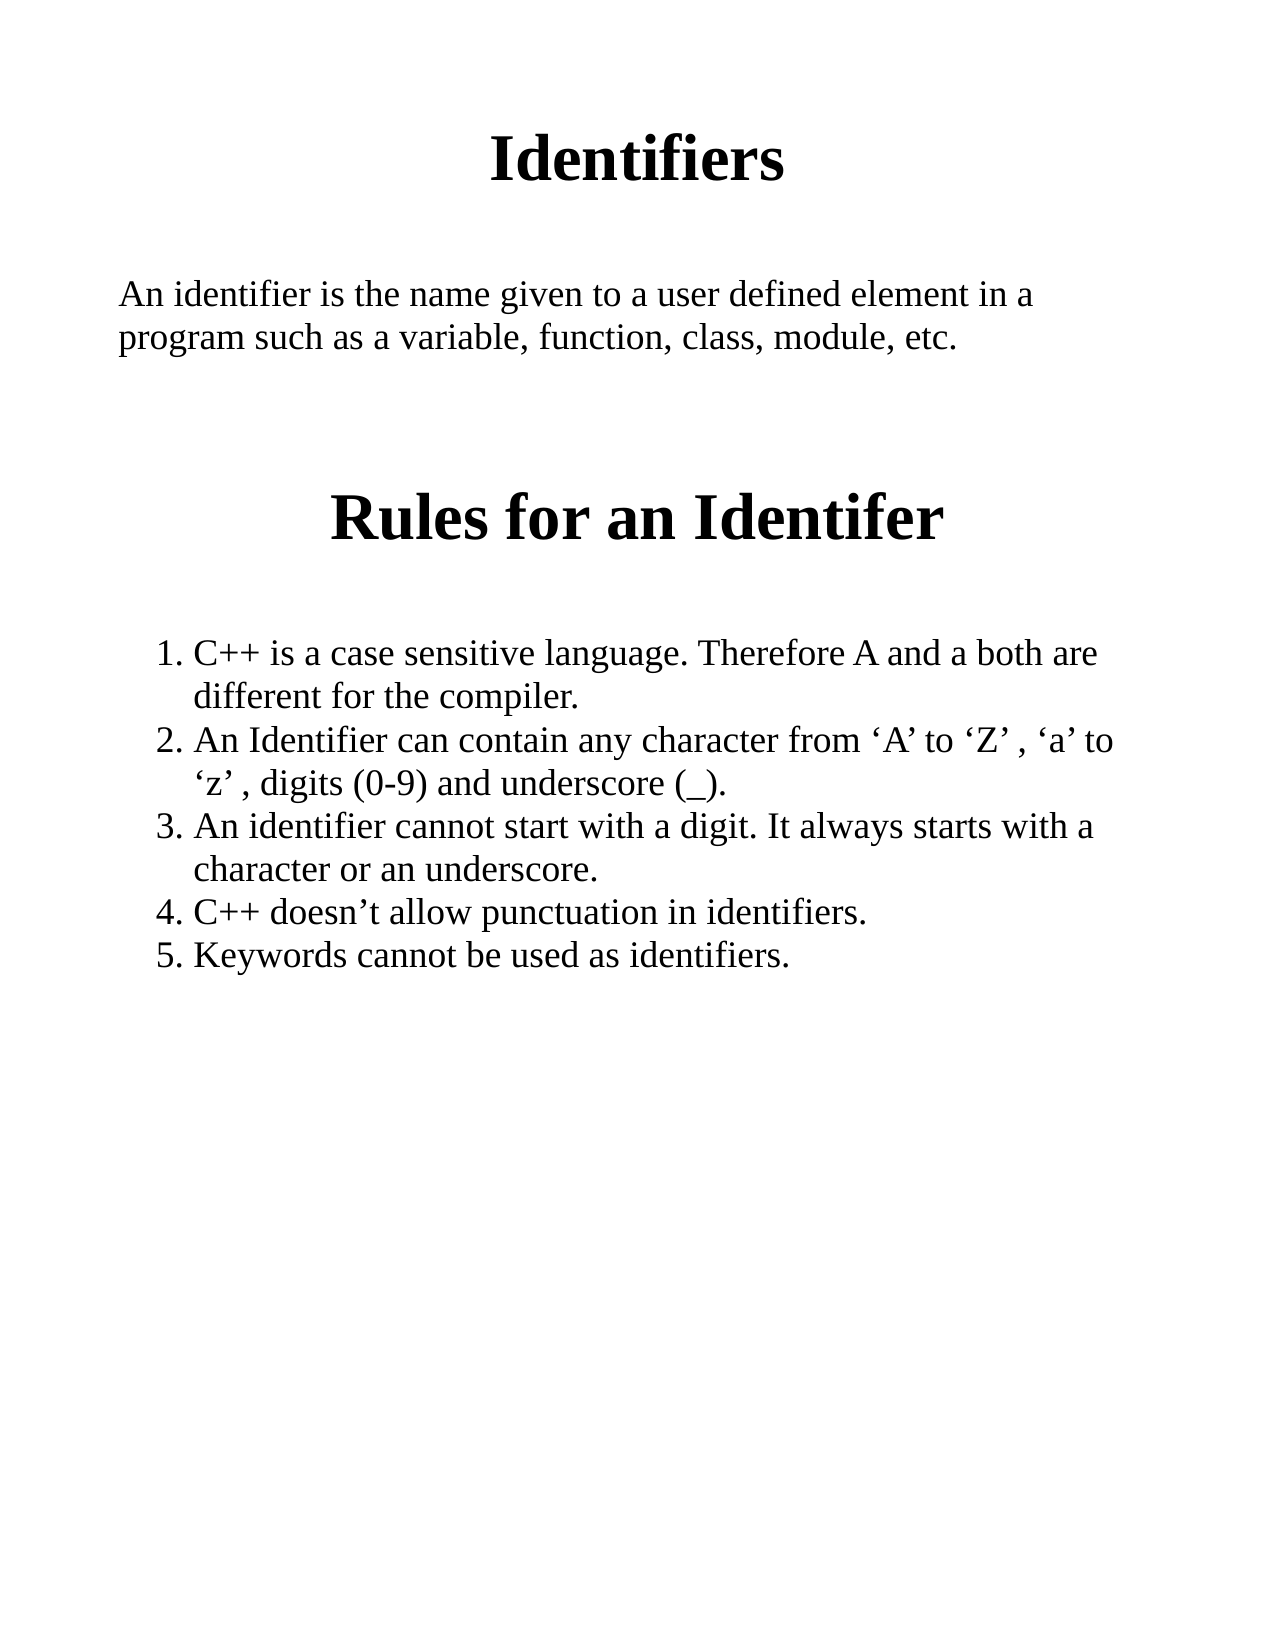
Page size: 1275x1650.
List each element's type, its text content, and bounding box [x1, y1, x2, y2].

list Keywords cannot be used as identifiers. [156, 933, 1157, 976]
list An identifier cannot start with a digit. It always starts with a character or an underscore. [156, 803, 1157, 889]
text An identifier is the name given to a user defined element in a program such as a variable, function, class, module, etc. [118, 271, 1157, 358]
list An Identifier can contain any character from ‘A’ to ‘Z’ , ‘a’ to ‘z’ , digits (0-9) and underscore (_). [156, 717, 1157, 803]
list C++ doesn’t allow punctuation in identifiers. [156, 889, 1157, 933]
list C++ is a case sensitive language. Therefore A and a both are different for the compiler. [156, 631, 1157, 717]
text Identifiers [118, 118, 1157, 195]
text Rules for an Identifer [118, 477, 1157, 554]
